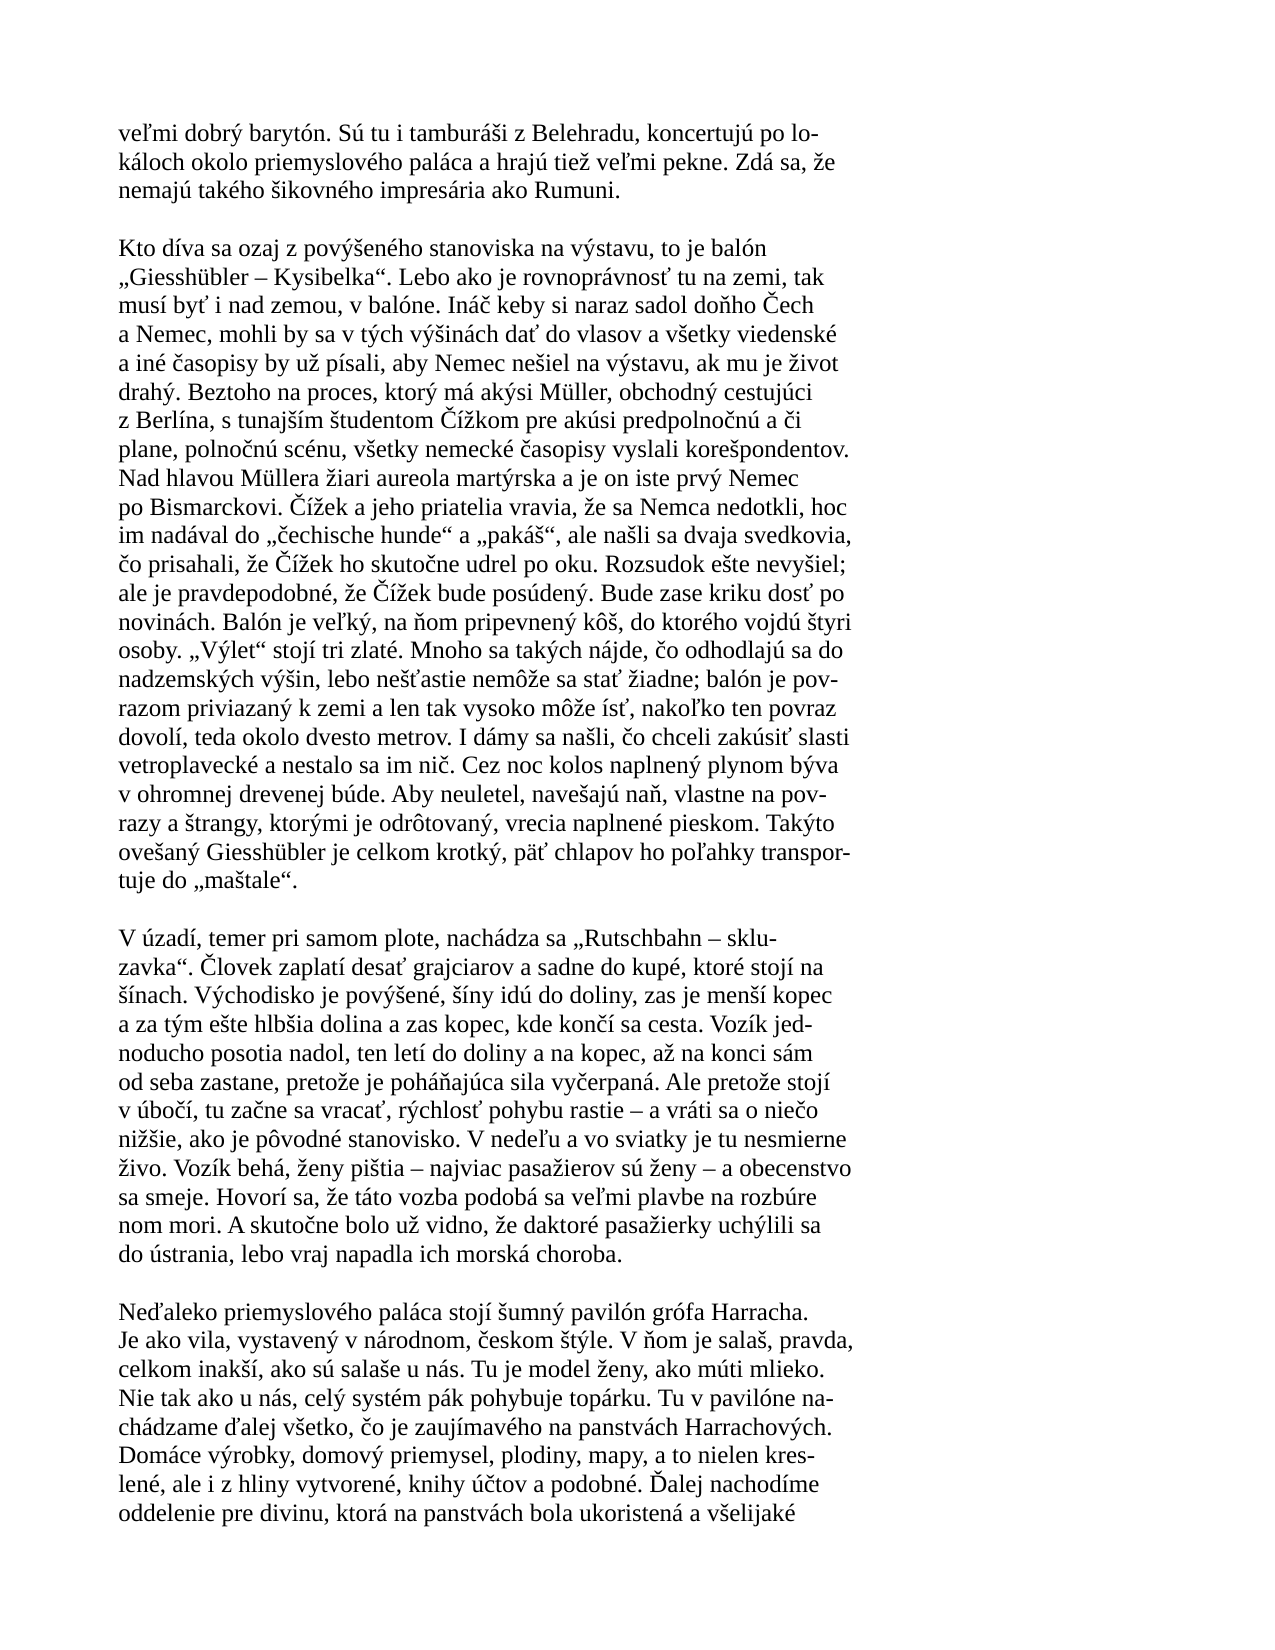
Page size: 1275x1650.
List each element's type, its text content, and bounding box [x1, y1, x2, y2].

text a za tým ešte hlbšia dolina a zas kopec, kde končí sa cesta. Vozík jed- [118, 1009, 1157, 1038]
text lené, ale i z hliny vytvorené, knihy účtov a podob­né. Ďalej nachodíme [118, 1469, 1157, 1498]
text zavka“. Človek zaplatí desať grajciarov a sadne do kupé, ktoré stojí na [118, 952, 1157, 981]
text V úzadí, temer pri samom plote, nachádza sa „Rutschbahn – sklu- [118, 923, 1157, 952]
text drahý. Beztoho na proces, ktorý má akýsi Müller, obchodný cestujúci [118, 377, 1157, 406]
text Neďaleko priemyslového paláca stojí šumný pavilón grófa Harracha. [118, 1297, 1157, 1326]
text živo. Vozík behá, ženy pištia – najviac pa­sažierov sú ženy – a obecenstvo [118, 1153, 1157, 1182]
text do ústrania, lebo vraj napadla ich morská choroba. [118, 1239, 1157, 1268]
text nemajú takého šikovného impresária ako Ru­muni. [118, 176, 1157, 204]
text veľmi dobrý barytón. Sú tu i tamburáši z Belehradu, koncertujú po lo- [118, 118, 1157, 147]
text sa smeje. Hovorí sa, že táto vozba podobá sa veľmi plavbe na rozbúre­ [118, 1182, 1157, 1211]
text ale je pravdepodobné, že Čí­žek bude posúdený. Bude zase kriku dosť po [118, 578, 1157, 607]
text oddelenie pre divinu, ktorá na pan­stvách bola ukoristená a všelijaké [118, 1498, 1157, 1527]
text Nad hlavou Müllera žiari aureola martýrska a je on iste prvý Nemec [118, 463, 1157, 492]
text dovolí, teda okolo dvesto metrov. I dámy sa našli, čo chceli zakúsiť slasti [118, 722, 1157, 751]
text tuje do „maštale“. [118, 866, 1157, 894]
text v ohromnej drevenej búde. Aby neuletel, navešajú naň, vlastne na pov- [118, 779, 1157, 808]
text plane, polnočnú scénu, všetky nemecké časopisy vyslali korešpondentov. [118, 434, 1157, 463]
text osoby. „Výlet“ stojí tri zlaté. Mnoho sa takých nájde, čo odhodlajú sa do [118, 636, 1157, 664]
text nižšie, ako je pôvodné stanovisko. V nedeľu a vo sviatky je tu ne­smierne [118, 1124, 1157, 1153]
text ovešaný Giesshübler je celkom krotký, päť chlapov ho poľahky transpor- [118, 837, 1157, 866]
text novinách. Balón je veľký, na ňom pripevnený kôš, do ktorého vojdú štyri [118, 607, 1157, 636]
text razy a štrangy, ktorými je odrôtovaný, vrecia naplnené pieskom. Takýto [118, 808, 1157, 837]
text chádzame ďalej všetko, čo je zaujímavého na panstvách Harrachových. [118, 1412, 1157, 1441]
text Je ako vila, vystavený v národnom, českom štýle. V ňom je salaš, pravda, [118, 1326, 1157, 1354]
text Kto díva sa ozaj z povýšeného stanoviska na vý­stavu, to je balón [118, 233, 1157, 262]
text a Nemec, mohli by sa v tých výšinách dať do vlasov a všetky viedenské [118, 319, 1157, 348]
text z Berlína, s tunajším študentom Čížkom pre akúsi predpolnočnú a či [118, 406, 1157, 434]
text káloch okolo priemyslového paláca a hrajú tiež veľmi pekne. Zdá sa, že [118, 147, 1157, 176]
text razom priviazaný k zemi a len tak vysoko môže ísť, nakoľko ten povraz [118, 693, 1157, 722]
text v úbočí, tu začne sa vracať, rých­losť pohybu rastie – a vráti sa o niečo [118, 1096, 1157, 1124]
text a iné časopisy by už písali, aby Nemec nešiel na výstavu, ak mu je život [118, 348, 1157, 377]
text Nie tak ako u nás, celý systém pák pohybuje topárku. Tu v pavilóne na- [118, 1383, 1157, 1412]
text celkom inakší, ako sú salaše u nás. Tu je model ženy, ako múti mlieko. [118, 1354, 1157, 1383]
text noducho posotia nadol, ten letí do doliny a na kopec, až na konci sám [118, 1038, 1157, 1067]
text nom mori. A skutočne bolo už vidno, že daktoré pasažierky uchýlili sa [118, 1211, 1157, 1239]
text nadzemských vý­šin, lebo nešťastie nemôže sa stať žiadne; balón je pov- [118, 664, 1157, 693]
text im nadával do „čechische hunde“ a „pakáš“, ale našli sa dvaja sved­kovia, [118, 521, 1157, 549]
text vetroplavecké a nestalo sa im nič. Cez noc kolos naplnený plynom býva [118, 751, 1157, 779]
text čo prisahali, že Čížek ho skutočne udrel po oku. Rozsudok ešte nevyšiel; [118, 549, 1157, 578]
text „Giesshübler – Kysibelka“. Lebo ako je rovnoprávnosť tu na zemi, tak [118, 262, 1157, 291]
text po Bismarckovi. Čížek a jeho pria­telia vravia, že sa Nemca nedotkli, hoc [118, 492, 1157, 521]
text Domáce vý­robky, domový priemysel, plodiny, mapy, a to nielen kres- [118, 1441, 1157, 1469]
text musí byť i nad zemou, v balóne. Ináč keby si naraz sadol doňho Čech [118, 291, 1157, 319]
text šínach. Východisko je povýšené, šíny idú do doliny, zas je menší kopec [118, 981, 1157, 1009]
text od seba zastane, pretože je poháňajúca sila vyčerpaná. Ale pretože stojí [118, 1067, 1157, 1096]
